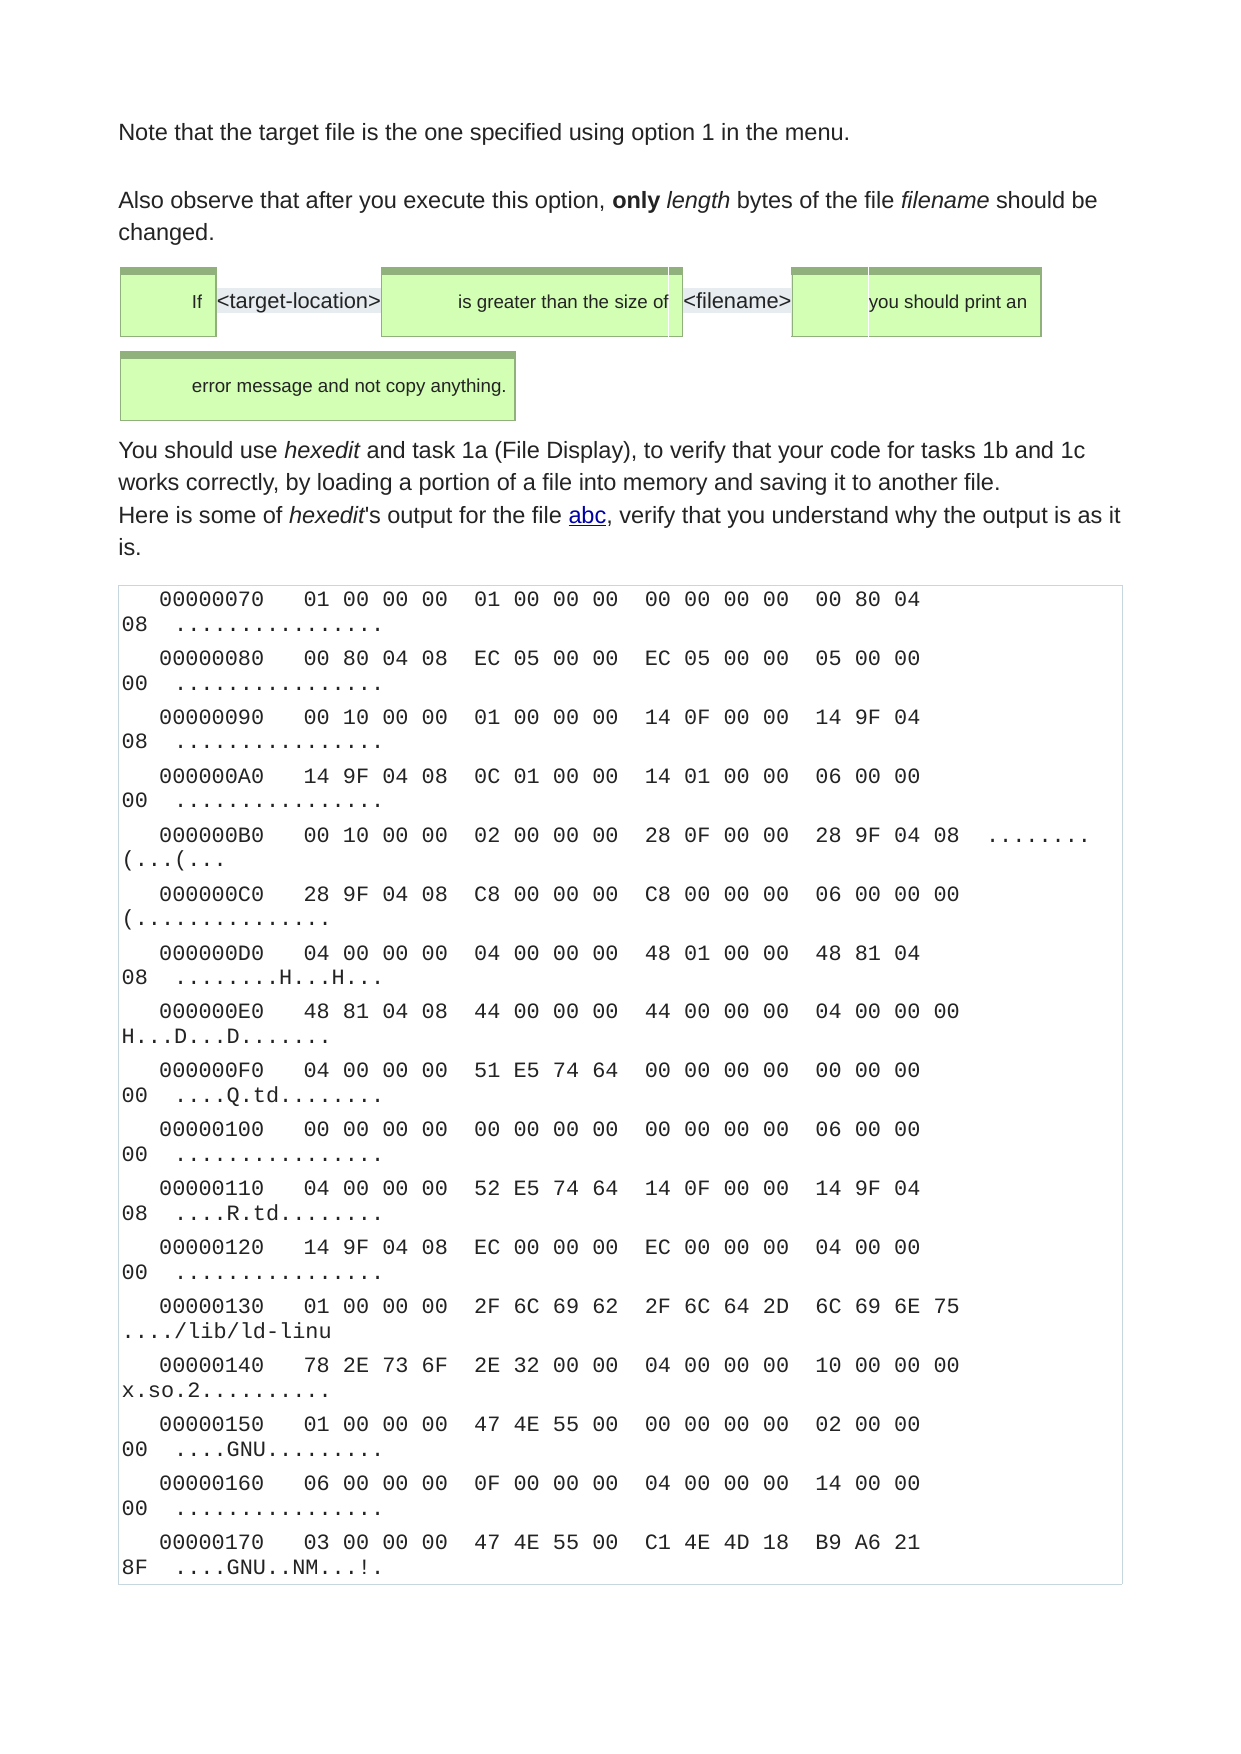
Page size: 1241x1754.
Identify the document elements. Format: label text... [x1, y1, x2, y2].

text 000000C0 28 9F 04 08 C8 00 00 00 C8 00 00 00 06 00 00 00 (............... [119, 879, 1122, 932]
text 000000B0 00 10 00 00 02 00 00 00 28 0F 00 00 28 9F 04 08 ........(...(... [119, 821, 1122, 873]
text 00000160 06 00 00 00 0F 00 00 00 04 00 00 00 14 00 00 00 ................ [119, 1469, 1122, 1522]
text 000000F0 04 00 00 00 51 E5 74 64 00 00 00 00 00 00 00 00 ....Q.td........ [119, 1056, 1122, 1109]
text You should use hexedit and task 1a (File Display), to verify that your code for tasks 1b and 1c works correctly, by loading a portion of a file into memory and saving it to another file. Here is some of hexedit's output for the file abc, verify that you understand why the output is as it is. [118, 437, 1122, 560]
text 00000100 00 00 00 00 00 00 00 00 00 00 00 00 06 00 00 00 ................ [119, 1115, 1122, 1168]
text 00000080 00 80 04 08 EC 05 00 00 EC 05 00 00 05 00 00 00 ................ [119, 644, 1122, 696]
text 00000170 03 00 00 00 47 4E 55 00 C1 4E 4D 18 B9 A6 21 8F ....GNU..NM...!. [119, 1528, 1122, 1584]
text 00000130 01 00 00 00 2F 6C 69 62 2F 6C 64 2D 6C 69 6E 75 ..../lib/ld-linu [119, 1292, 1122, 1345]
text 00000110 04 00 00 00 52 E5 74 64 14 0F 00 00 14 9F 04 08 ....R.td........ [119, 1174, 1122, 1227]
text If <target-location> is greater than the size of <filename> you should print an error message and not copy anything. [120, 267, 1121, 421]
text 000000E0 48 81 04 08 44 00 00 00 44 00 00 00 04 00 00 00 H...D...D....... [119, 997, 1122, 1050]
text Note that the target file is the one specified using option 1 in the menu. Also observe that after you execute this option, only length bytes of the file filename should be changed. [118, 118, 1122, 246]
text 00000120 14 9F 04 08 EC 00 00 00 EC 00 00 00 04 00 00 00 ................ [119, 1233, 1122, 1286]
text 00000140 78 2E 73 6F 2E 32 00 00 04 00 00 00 10 00 00 00 x.so.2.......... [119, 1351, 1122, 1404]
text 00000070 01 00 00 00 01 00 00 00 00 00 00 00 00 80 04 08 ................ [119, 586, 1122, 637]
text 00000150 01 00 00 00 47 4E 55 00 00 00 00 00 02 00 00 00 ....GNU......... [119, 1410, 1122, 1463]
text 00000090 00 10 00 00 01 00 00 00 14 0F 00 00 14 9F 04 08 ................ [119, 703, 1122, 755]
text 000000D0 04 00 00 00 04 00 00 00 48 01 00 00 48 81 04 08 ........H...H... [119, 938, 1122, 991]
text 000000A0 14 9F 04 08 0C 01 00 00 14 01 00 00 06 00 00 00 ................ [119, 762, 1122, 814]
